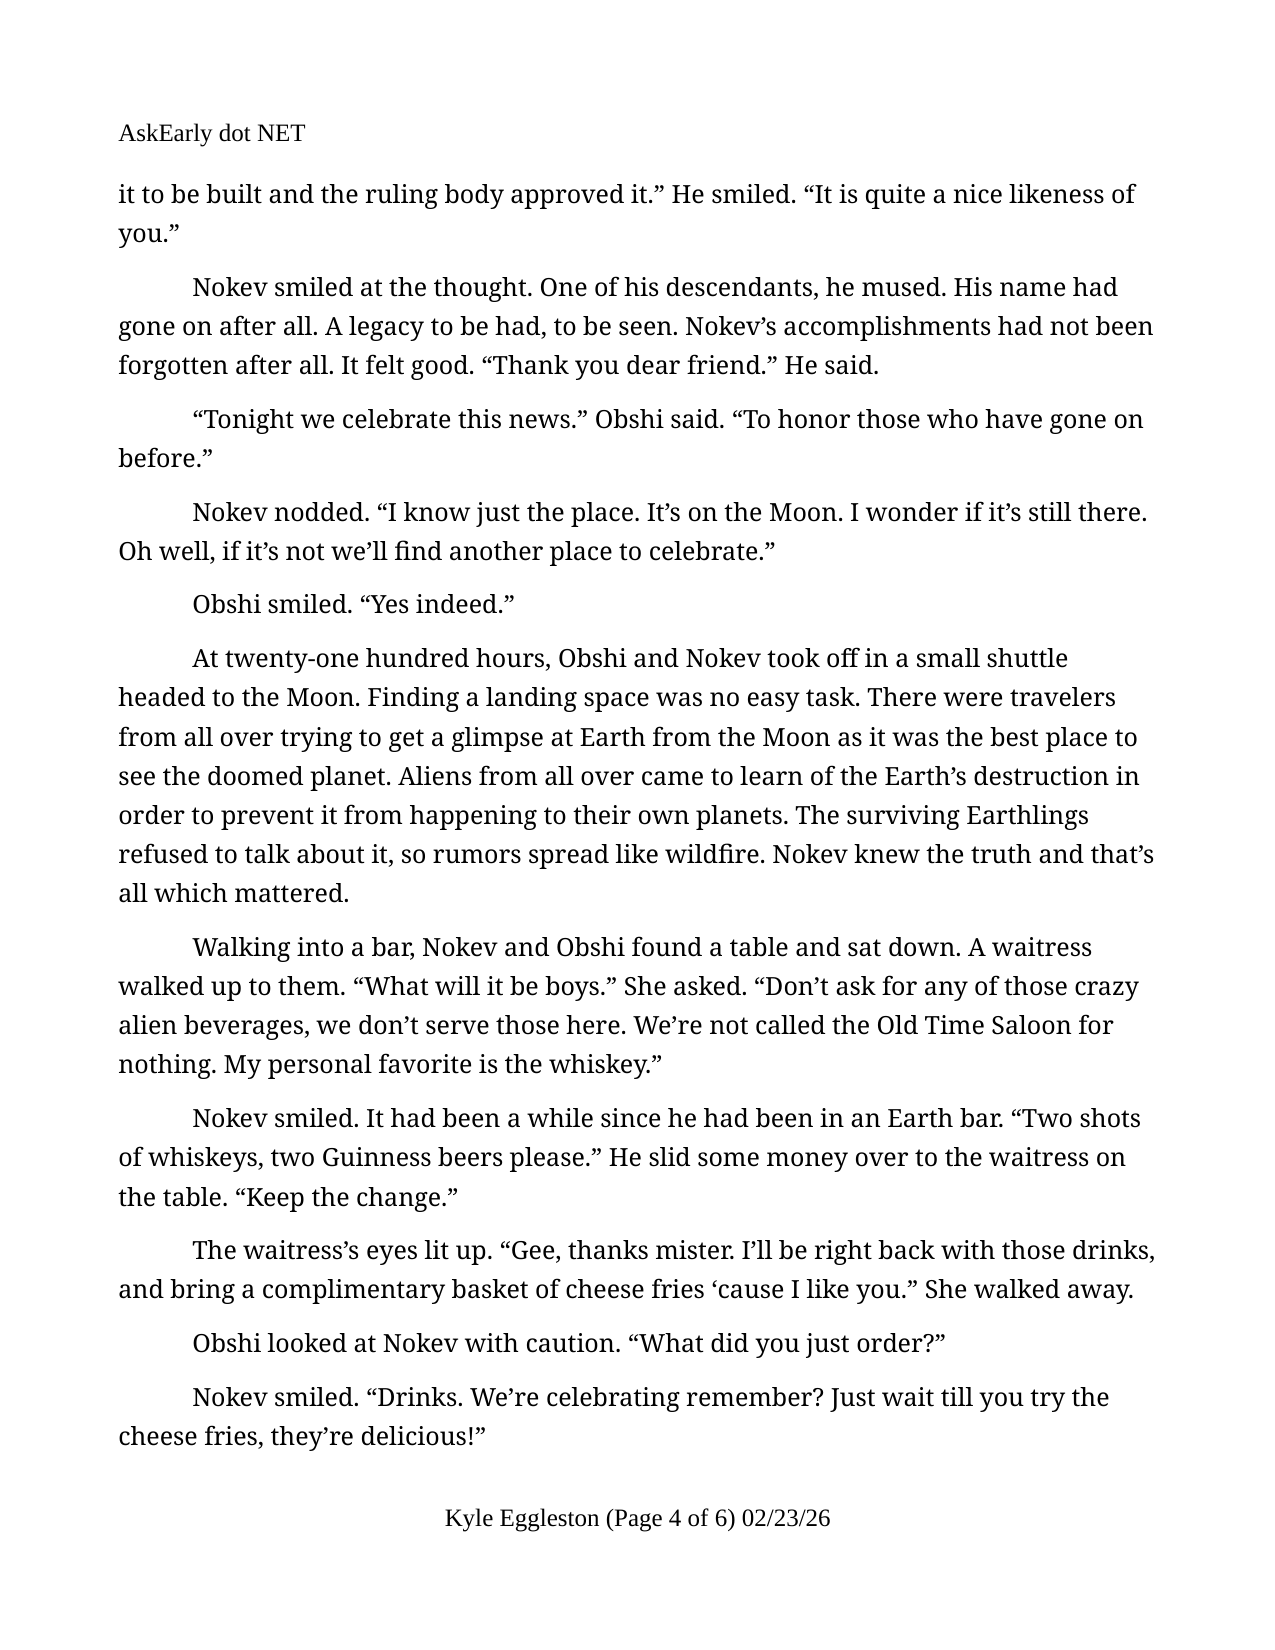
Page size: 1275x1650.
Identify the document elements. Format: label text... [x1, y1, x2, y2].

text At twenty-one hundred hours, Obshi and Nokev took off in a small shuttle headed to the Moon. Finding a landing space was no easy task. There were travelers from all over trying to get a glimpse at Earth from the Moon as it was the best place to see the doomed planet. Aliens from all over came to learn of the Earth’s destruction in order to prevent it from happening to their own planets. The surviving Earthlings refused to talk about it, so rumors spread like wildfire. Nokev knew the truth and that’s all which mattered. [118, 641, 1157, 910]
text Obshi smiled. “Yes indeed.” [118, 587, 1157, 621]
text Walking into a bar, Nokev and Obshi found a table and sat down. A waitress walked up to them. “What will it be boys.” She asked. “Don’t ask for any of those crazy alien beverages, we don’t serve those here. We’re not called the Old Time Saloon for nothing. My personal favorite is the whiskey.” [118, 930, 1157, 1081]
text Nokev smiled. It had been a while since he had been in an Earth bar. “Two shots of whiskeys, two Guinness beers please.” He slid some money over to the waitress on the table. “Keep the change.” [118, 1101, 1157, 1213]
text Nokev smiled. “Drinks. We’re celebrating remember? Just wait till you try the cheese fries, they’re delicious!” [118, 1380, 1157, 1453]
text Nokev nodded. “I know just the place. It’s on the Moon. I wonder if it’s still there. Oh well, if it’s not we’ll find another place to celebrate.” [118, 494, 1157, 567]
text Nokev smiled at the thought. One of his descendants, he mused. His name had gone on after all. A legacy to be had, to be seen. Nokev’s accomplishments had not been forgotten after all. It felt good. “Thank you dear friend.” He said. [118, 269, 1157, 382]
text it to be built and the ruling body approved it.” He smiled. “It is quite a nice likeness of you.” [118, 176, 1157, 249]
text Obshi looked at Nokev with caution. “What did you just order?” [118, 1326, 1157, 1360]
text The waitress’s eyes lit up. “Gee, thanks mister. I’ll be right back with those drinks, and bring a complimentary basket of cheese fries ‘cause I like you.” She walked away. [118, 1233, 1157, 1306]
text “Tonight we celebrate this news.” Obshi said. “To honor those who have gone on before.” [118, 401, 1157, 474]
